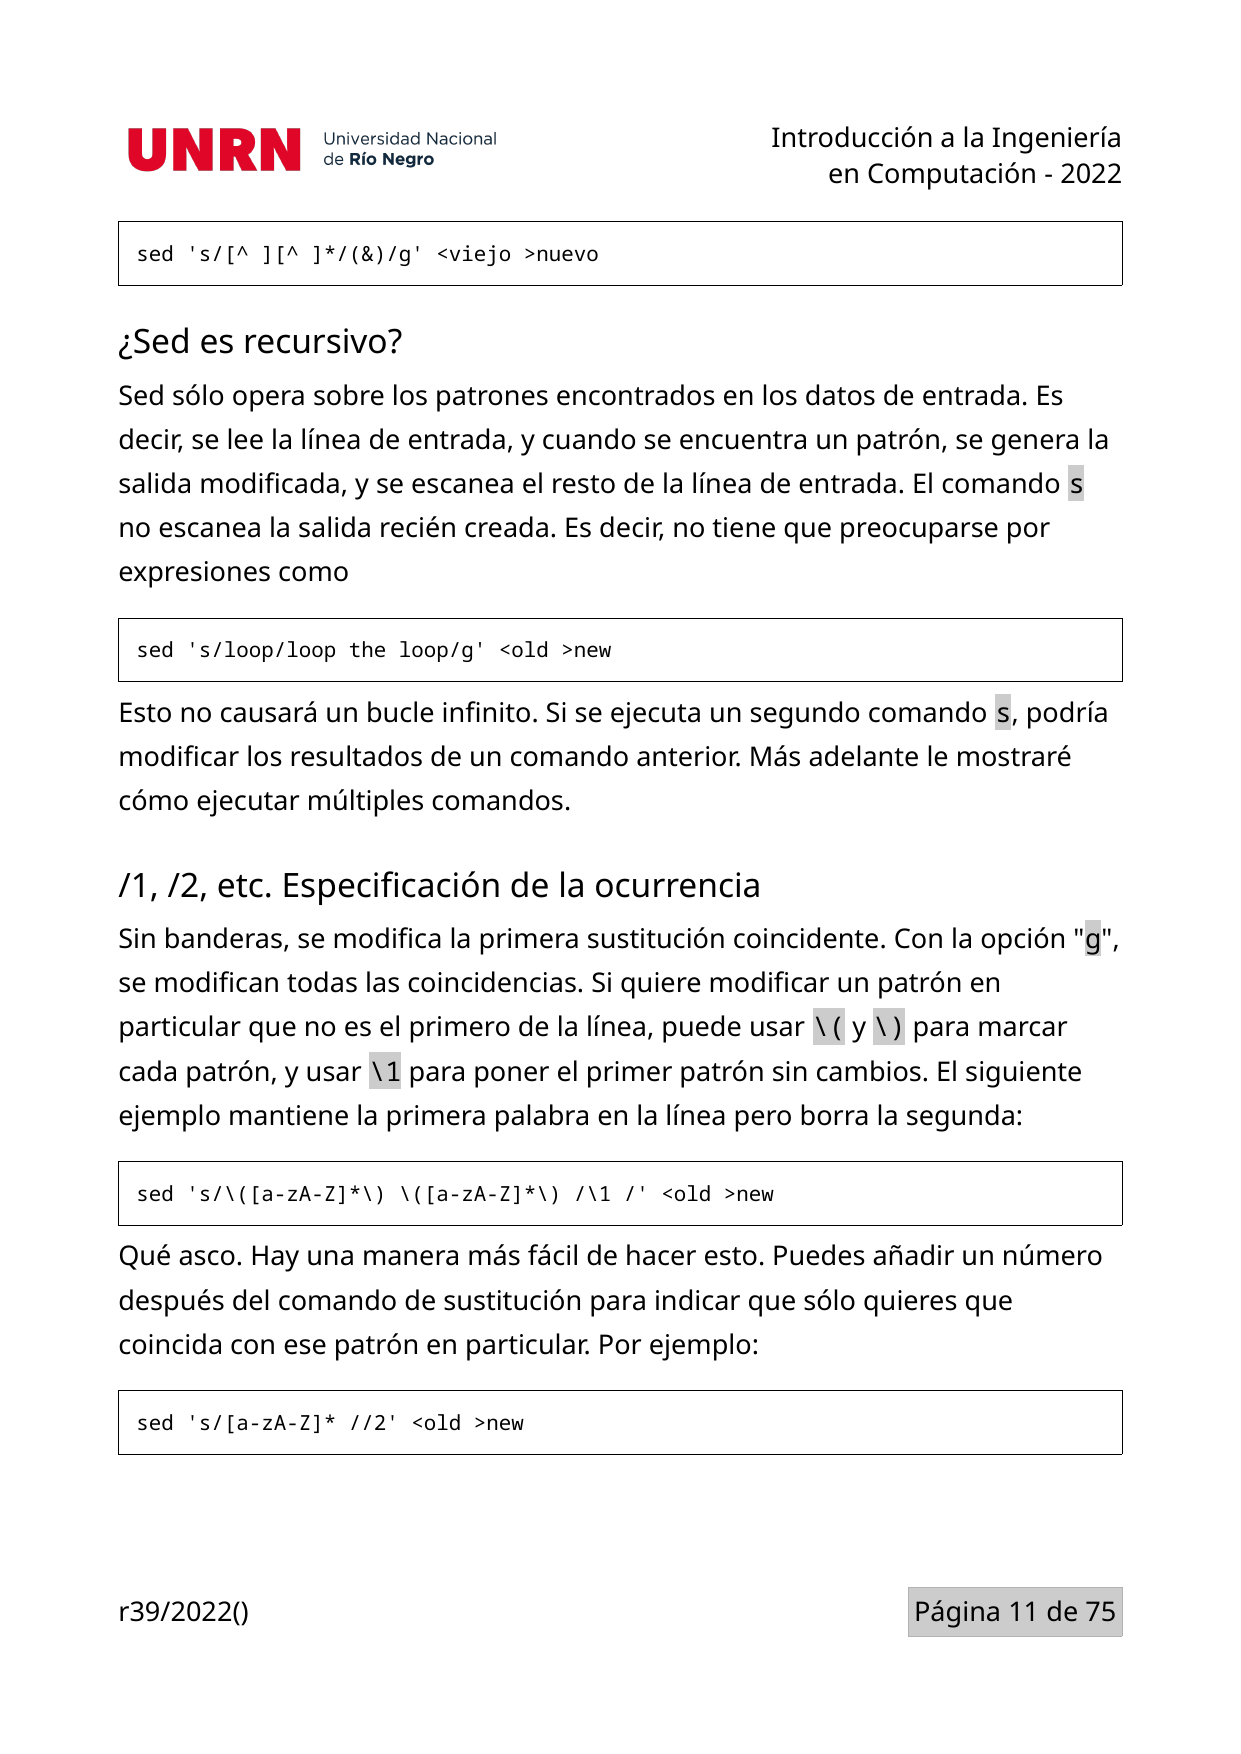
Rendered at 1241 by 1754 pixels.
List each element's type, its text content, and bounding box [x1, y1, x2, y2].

picture [118, 118, 505, 180]
text sed 's/[a-zA-Z]* //2' <old >new [119, 1391, 1122, 1454]
text Sed sólo opera sobre los patrones encontrados en los datos de entrada. Es decir, se lee la línea de entrada, y cuando se encuentra un patrón, se genera la salida modificada, y se escanea el resto de la línea de entrada. El comando s no escanea la salida recién creada. Es decir, no tiene que preocuparse por expresiones como [118, 376, 1122, 590]
subtitle /1, /2, etc. Especificación de la ocurrencia [118, 861, 1122, 907]
subtitle ¿Sed es recursivo? [118, 318, 1122, 364]
text sed 's/\([a-zA-Z]*\) \([a-zA-Z]*\) /\1 /' <old >new [119, 1162, 1122, 1225]
text Sin banderas, se modifica la primera sustitución coincidente. Con la opción "g", se modifican todas las coincidencias. Si quiere modificar un patrón en particular que no es el primero de la línea, puede usar \( y \) para marcar cada patrón, y usar \1 para poner el primer patrón sin cambios. El siguiente ejemplo mantiene la primera palabra en la línea pero borra la segunda: [118, 919, 1122, 1133]
text sed 's/loop/loop the loop/g' <old >new [119, 619, 1122, 681]
text Qué asco. Hay una manera más fácil de hacer esto. Puedes añadir un número después del comando de sustitución para indicar que sólo quieres que coincida con ese patrón en particular. Por ejemplo: [118, 1237, 1122, 1362]
text Esto no causará un bucle infinito. Si se ejecuta un segundo comando s, podría modificar los resultados de un comando anterior. Más adelante le mostraré cómo ejecutar múltiples comandos. [118, 693, 1122, 819]
text sed 's/[^ ][^ ]*/(&)/g' <viejo >nuevo [119, 222, 1122, 285]
